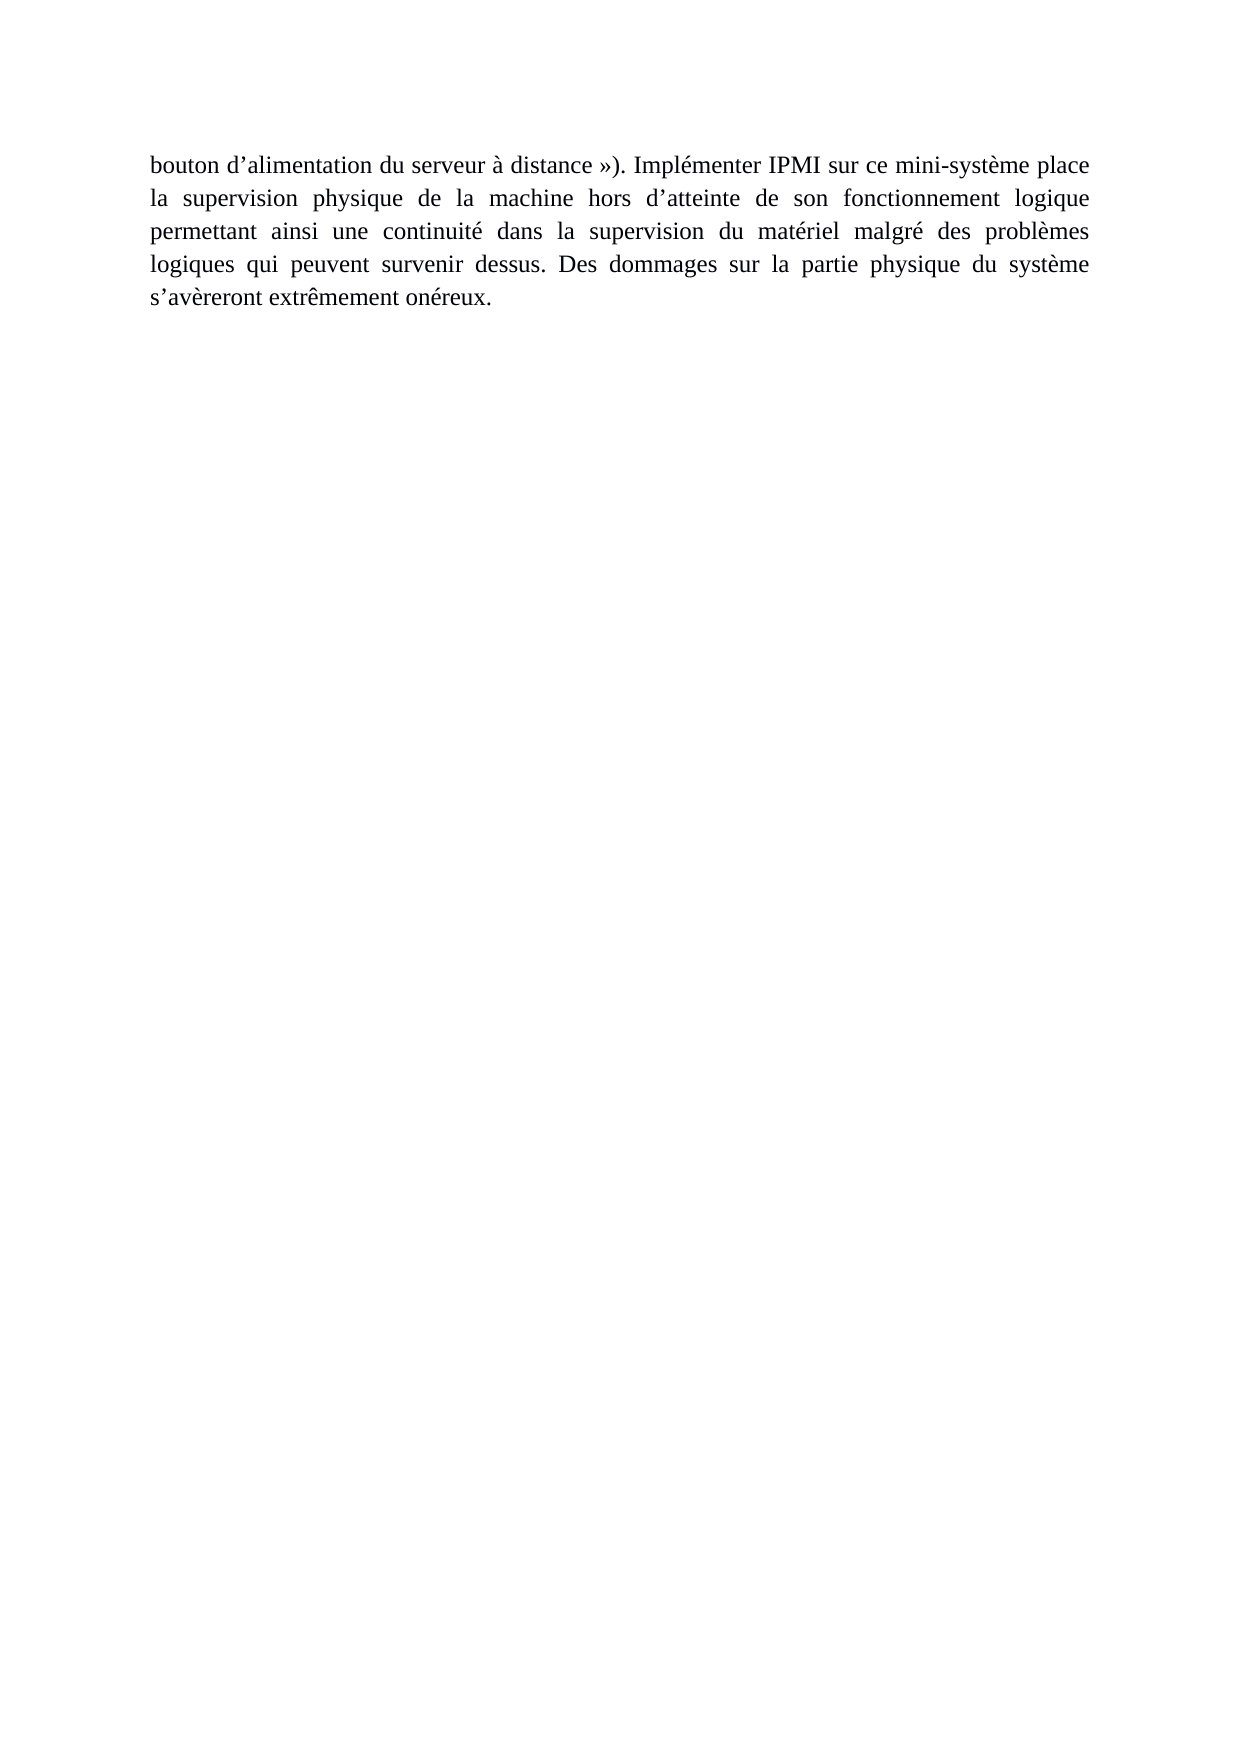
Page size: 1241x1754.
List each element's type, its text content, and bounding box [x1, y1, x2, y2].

text bouton d’alimentation du serveur à distance »). Implémenter IPMI sur ce mini-système place la supervision physique de la machine hors d’atteinte de son fonctionnement logique permettant ainsi une continuité dans la supervision du matériel malgré des problèmes logiques qui peuvent survenir dessus. Des dommages sur la partie physique du système s’avèreront extrêmement onéreux. [150, 150, 1090, 311]
